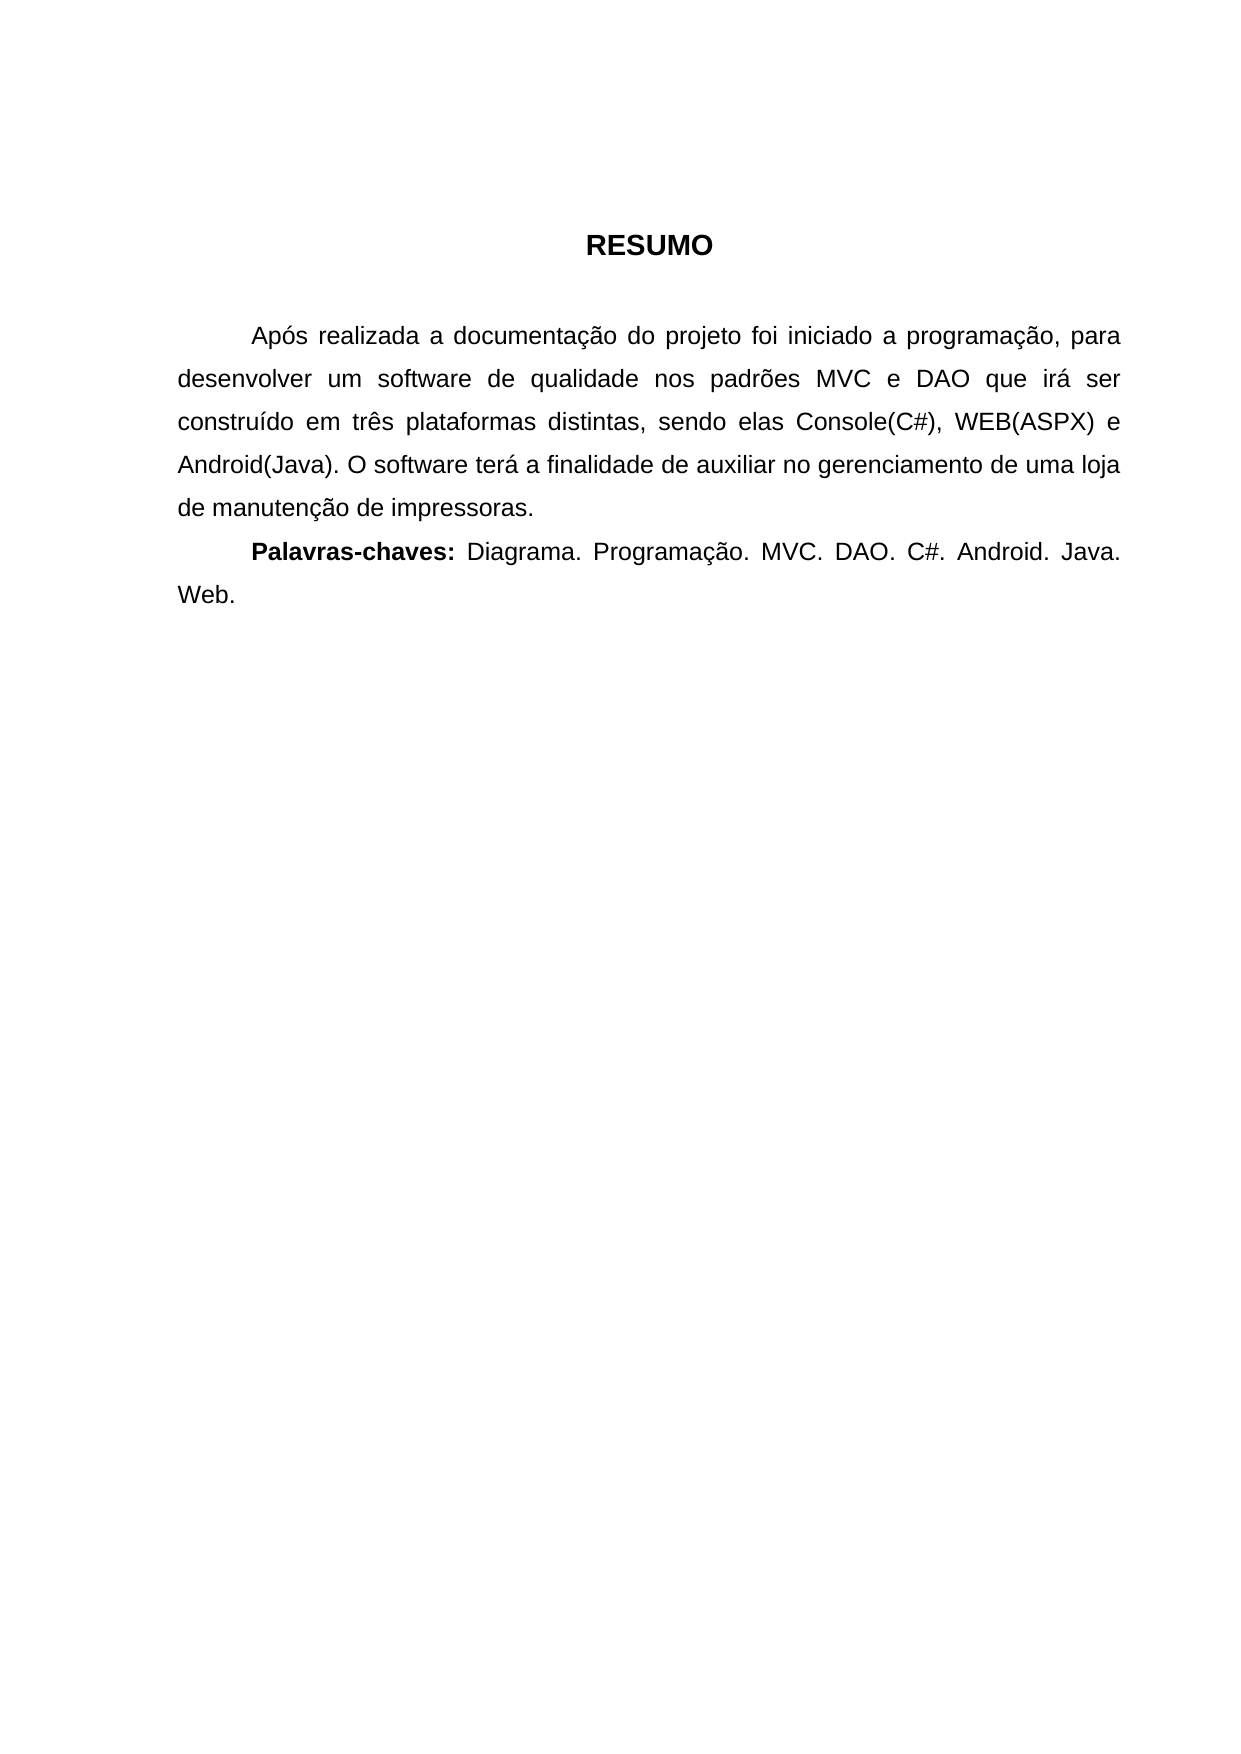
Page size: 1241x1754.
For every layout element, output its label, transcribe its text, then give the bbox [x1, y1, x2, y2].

text RESUMO [177, 227, 1122, 261]
text Após realizada a documentação do projeto foi iniciado a programação, para desenvolver um software de qualidade nos padrões MVC e DAO que irá ser construído em três plataformas distintas, sendo elas Console(C#), WEB(ASPX) e Android(Java). O software terá a finalidade de auxiliar no gerenciamento de uma loja de manutenção de impressoras. [177, 321, 1122, 522]
text Palavras-chaves: Diagrama. Programação. MVC. DAO. C#. Android. Java. Web. [177, 537, 1122, 608]
